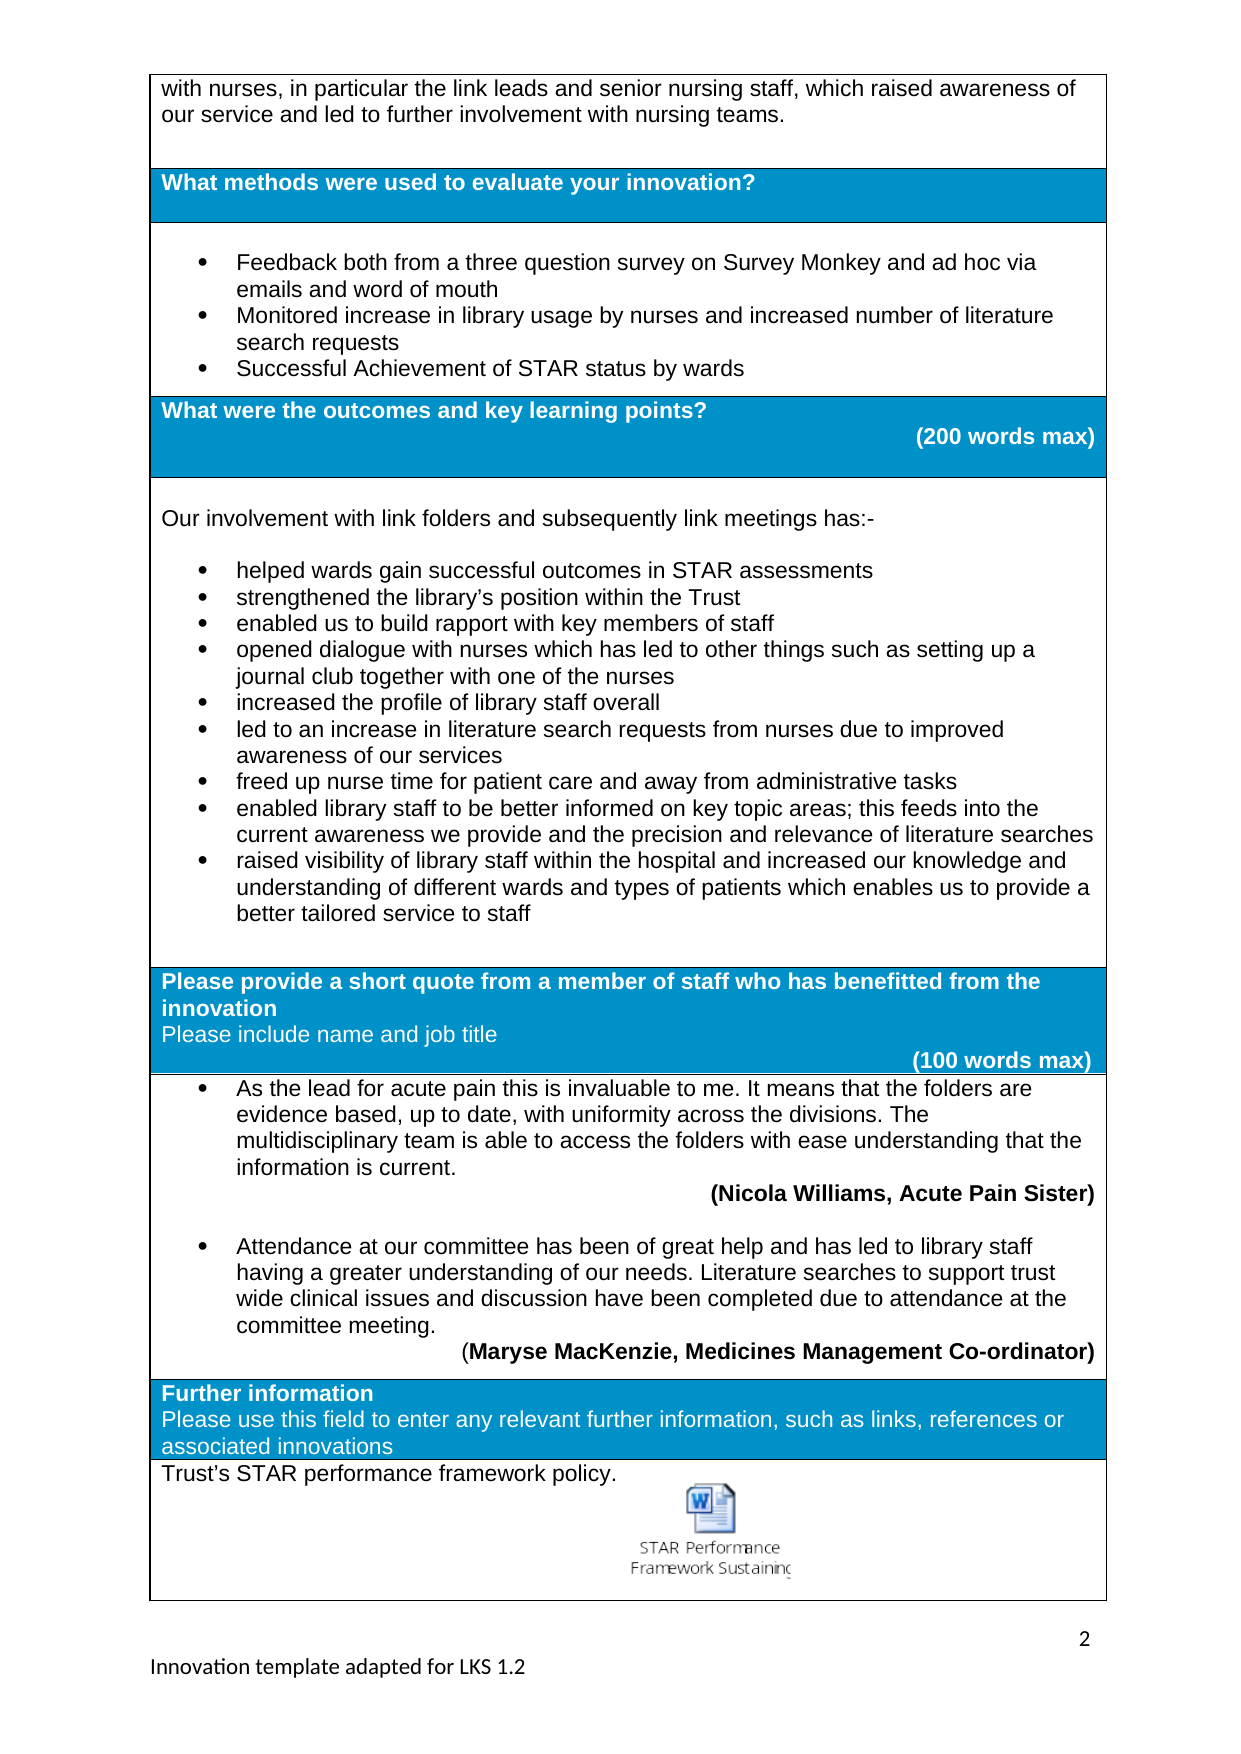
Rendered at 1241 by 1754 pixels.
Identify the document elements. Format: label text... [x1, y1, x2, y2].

table_cell with nurses, in particular the link leads and senior nursing staff, which raised awareness of our service and led to further involvement with nursing teams. [151, 75, 1106, 168]
table_cell Feedback both from a three question survey on Survey Monkey and ad hoc via emails and word of mouth Monitored increase in library usage by nurses and increased number of literature search requests Successful Achievement of STAR status by wards [151, 223, 1106, 396]
table_cell Please provide a short quote from a member of staff who has benefitted from the innovation Please include name and job title (100 words max) [151, 968, 1106, 1073]
table_cell Further information Please use this field to enter any relevant further information, such as links, references or associated innovations [151, 1380, 1106, 1459]
table_cell What methods were used to evaluate your innovation? [151, 169, 1106, 222]
table_cell As the lead for acute pain this is invaluable to me. It means that the folders are evidence based, up to date, with uniformity across the divisions. The multidisciplinary team is able to access the folders with ease understanding that the information is current. (Nicola Williams, Acute Pain Sister) Attendance at our committee has been of great help and has led to library staff having a greater understanding of our needs. Literature searches to support trust wide clinical issues and discussion have been completed due to attendance at the committee meeting. (Maryse MacKenzie, Medicines Management Co-ordinator) [151, 1075, 1106, 1379]
table_cell What were the outcomes and key learning points? (200 words max) [151, 397, 1106, 477]
table_cell Trust’s STAR performance framework policy. [151, 1460, 1106, 1600]
table_cell Our involvement with link folders and subsequently link meetings has:- helped wards gain successful outcomes in STAR assessments strengthened the library’s position within the Trust enabled us to build rapport with key members of staff opened dialogue with nurses which has led to other things such as setting up a journal club together with one of the nurses increased the profile of library staff overall led to an increase in literature search requests from nurses due to improved awareness of our services freed up nurse time for patient care and away from administrative tasks enabled library staff to be better informed on key topic areas; this feeds into the current awareness we provide and the precision and relevance of literature searches raised visibility of library staff within the hospital and increased our knowledge and understanding of different wards and types of patients which enables us to provide a better tailored service to staff [151, 478, 1106, 967]
